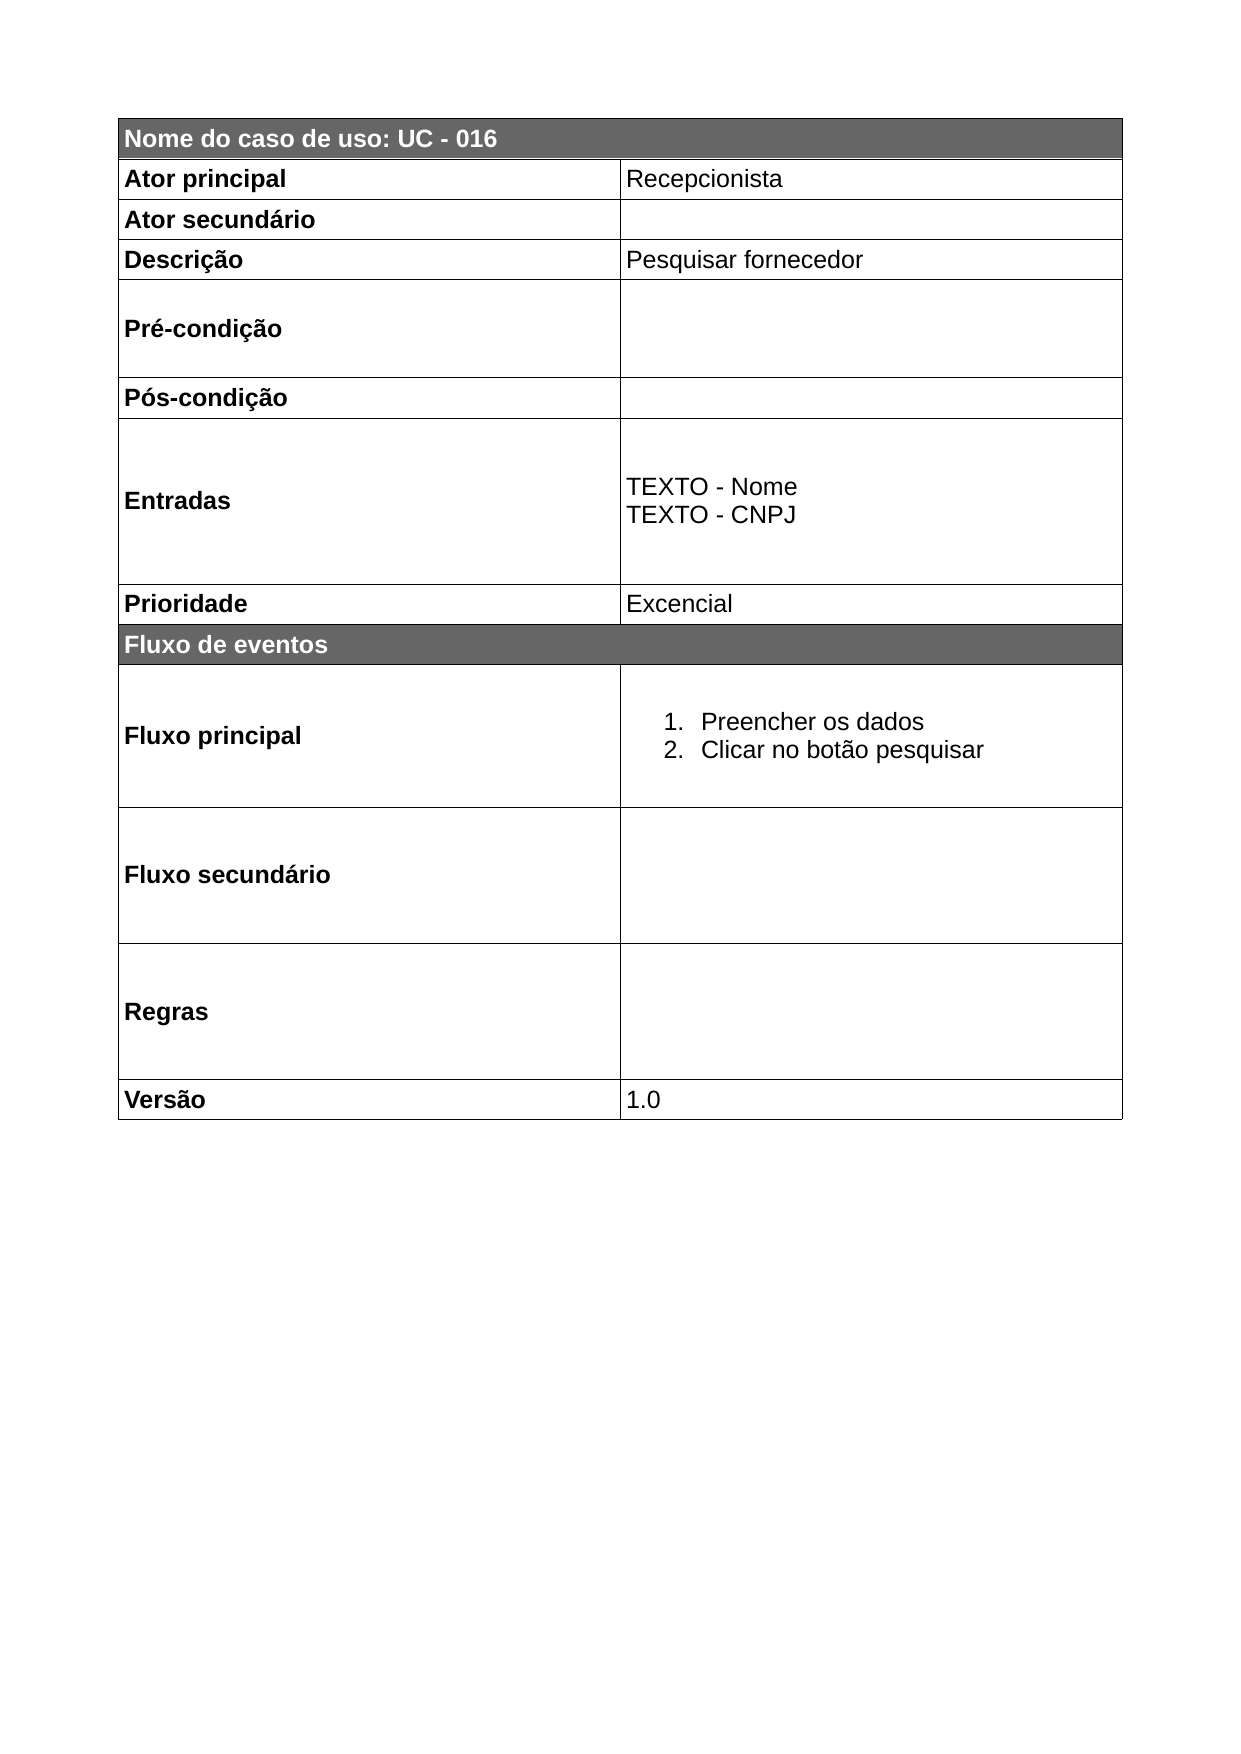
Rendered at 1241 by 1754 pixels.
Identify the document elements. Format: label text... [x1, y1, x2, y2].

table_header Nome do caso de uso: UC - 016 [119, 119, 1122, 158]
table_cell [621, 200, 1122, 239]
table_cell Prioridade [119, 585, 620, 624]
table_cell [621, 378, 1122, 417]
table_cell [621, 280, 1122, 377]
table_cell Recepcionista [621, 160, 1122, 199]
table_cell Pesquisar fornecedor [621, 240, 1122, 279]
table_cell Ator principal [119, 160, 620, 199]
table_cell Fluxo de eventos [119, 625, 1122, 664]
table_cell Entradas [119, 419, 620, 583]
table_cell Fluxo principal [119, 665, 620, 807]
table_cell Pós-condição [119, 378, 620, 417]
table_cell Ator secundário [119, 200, 620, 239]
table_cell Pré-condição [119, 280, 620, 377]
table_cell Versão [119, 1080, 620, 1119]
table_cell [621, 808, 1122, 943]
table_cell Descrição [119, 240, 620, 279]
table_cell Preencher os dados Clicar no botão pesquisar [621, 665, 1122, 807]
table_cell Excencial [621, 585, 1122, 624]
table_cell Regras [119, 944, 620, 1079]
table_cell Fluxo secundário [119, 808, 620, 943]
table_cell TEXTO - Nome TEXTO - CNPJ [621, 419, 1122, 583]
table_cell [621, 944, 1122, 1079]
table_cell 1.0 [621, 1080, 1122, 1119]
